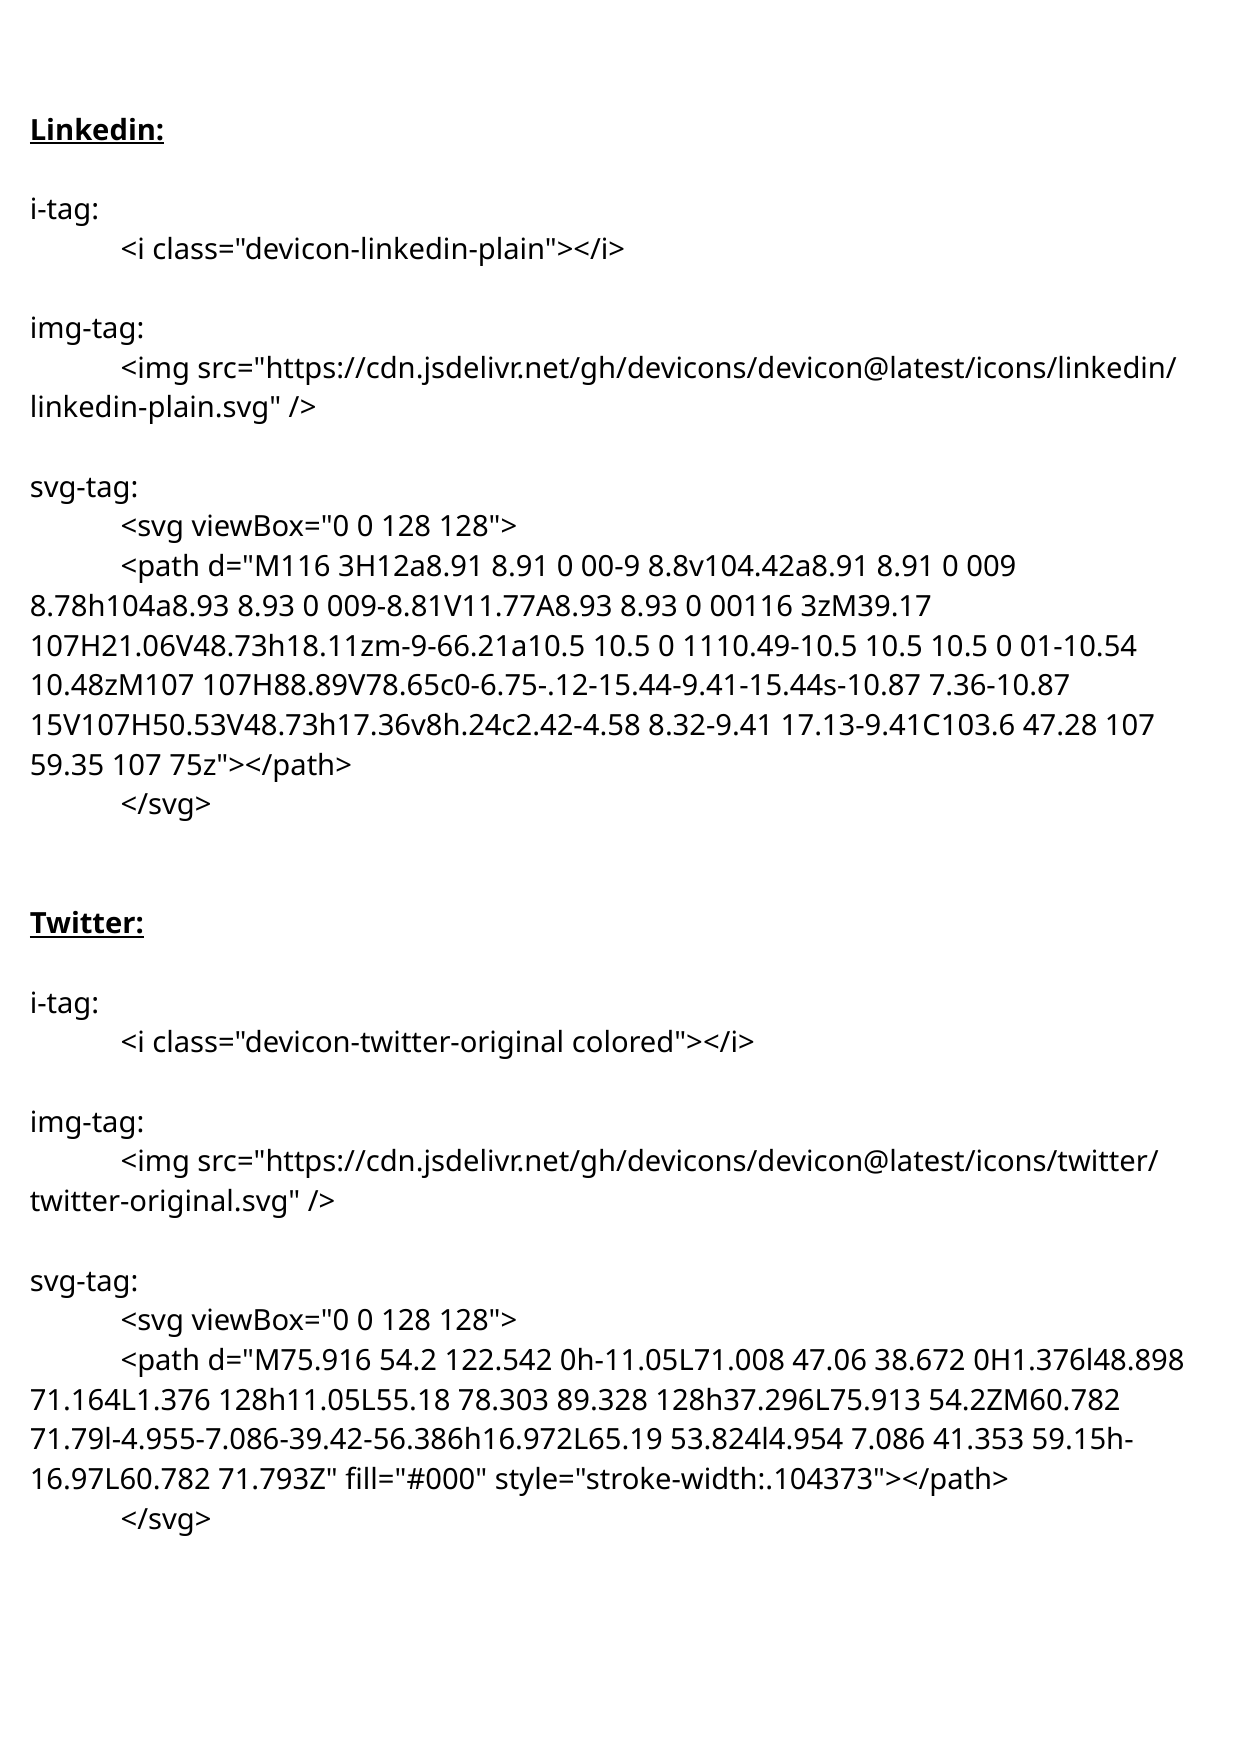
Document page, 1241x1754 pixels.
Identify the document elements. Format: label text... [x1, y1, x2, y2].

text <img src="https://cdn.jsdelivr.net/gh/devicons/devicon@latest/icons/linkedin/linkedin-plain.svg" /> [29, 347, 1211, 426]
text <path d="M75.916 54.2 122.542 0h-11.05L71.008 47.06 38.672 0H1.376l48.898 71.164L1.376 128h11.05L55.18 78.303 89.328 128h37.296L75.913 54.2ZM60.782 71.79l-4.955-7.086-39.42-56.386h16.972L65.19 53.824l4.954 7.086 41.353 59.15h-16.97L60.782 71.793Z" fill="#000" style="stroke-width:.104373"></path> [29, 1339, 1211, 1498]
text <path d="M116 3H12a8.91 8.91 0 00-9 8.8v104.42a8.91 8.91 0 009 8.78h104a8.93 8.93 0 009-8.81V11.77A8.93 8.93 0 00116 3zM39.17 107H21.06V48.73h18.11zm-9-66.21a10.5 10.5 0 1110.49-10.5 10.5 10.5 0 01-10.54 10.48zM107 107H88.89V78.65c0-6.75-.12-15.44-9.41-15.44s-10.87 7.36-10.87 15V107H50.53V48.73h17.36v8h.24c2.42-4.58 8.32-9.41 17.13-9.41C103.6 47.28 107 59.35 107 75z"></path> [29, 545, 1211, 783]
text <img src="https://cdn.jsdelivr.net/gh/devicons/devicon@latest/icons/twitter/twitter-original.svg" /> [29, 1141, 1211, 1220]
text <i class="devicon-linkedin-plain"></i> [29, 228, 1211, 268]
text <i class="devicon-twitter-original colored"></i> [29, 1022, 1211, 1061]
text i-tag: [29, 188, 1211, 228]
text i-tag: [29, 982, 1211, 1022]
text img-tag: [29, 1101, 1211, 1141]
text svg-tag: [29, 1260, 1211, 1299]
text img-tag: [29, 307, 1211, 347]
text svg-tag: [29, 466, 1211, 506]
text </svg> [29, 1498, 1211, 1538]
text <svg viewBox="0 0 128 128"> [29, 1299, 1211, 1339]
text Linkedin: [29, 109, 1211, 148]
text </svg> [29, 783, 1211, 823]
text <svg viewBox="0 0 128 128"> [29, 506, 1211, 545]
text Twitter: [29, 903, 1211, 942]
